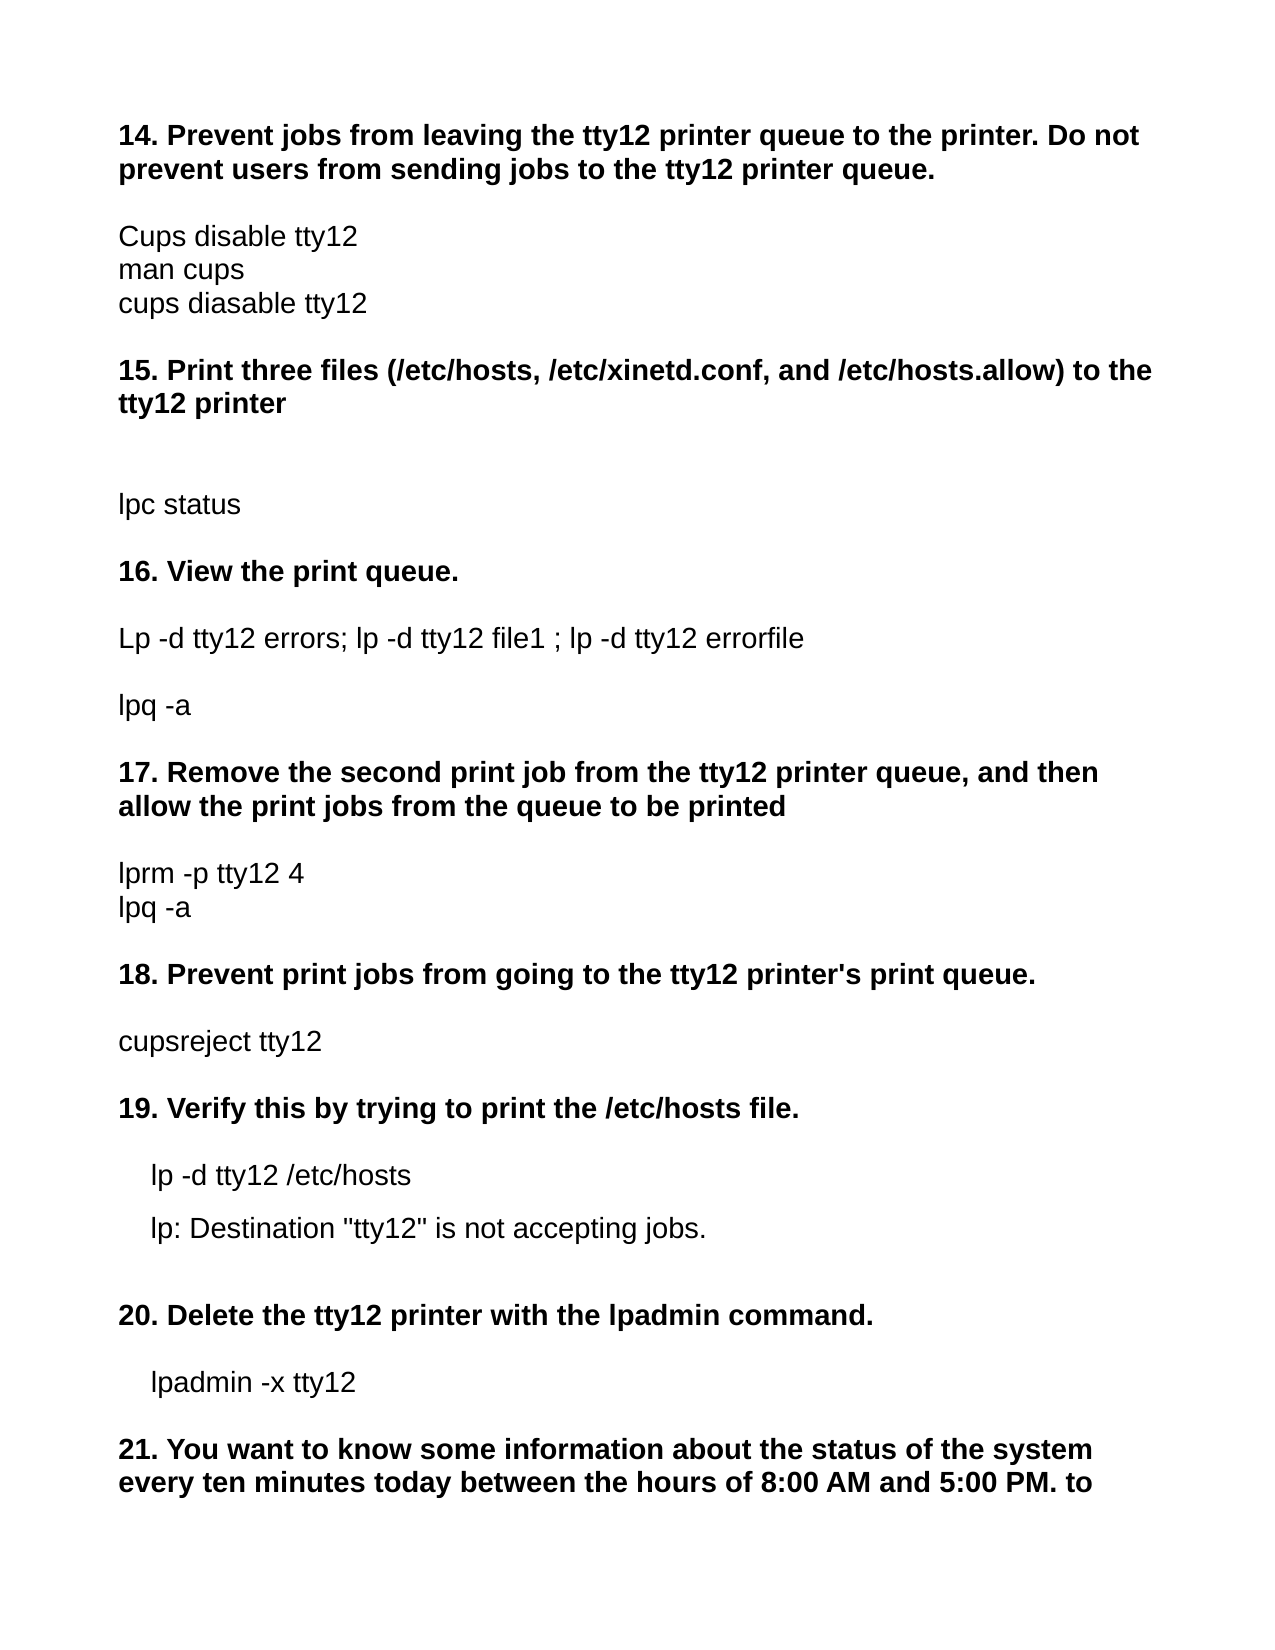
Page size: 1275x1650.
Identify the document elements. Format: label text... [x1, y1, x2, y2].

text cups diasable tty12 [118, 286, 1157, 319]
text Lp -d tty12 errors; lp -d tty12 file1 ; lp -d tty12 errorfile [118, 621, 1157, 655]
text 14. Prevent jobs from leaving the tty12 printer queue to the printer. Do not prevent users from sending jobs to the tty12 printer queue. [118, 118, 1157, 185]
text 19. Verify this by trying to print the /etc/hosts file. [118, 1091, 1157, 1124]
text lpq -a [118, 688, 1157, 722]
text man cups [118, 252, 1157, 286]
text 21. You want to know some information about the status of the system every ten minutes today between the hours of 8:00 AM and 5:00 PM. to [118, 1432, 1157, 1499]
text lpq -a [118, 889, 1157, 923]
text Cups disable tty12 [118, 219, 1157, 252]
text lp -d tty12 /etc/hosts [118, 1158, 1157, 1191]
text 16. View the print queue. [118, 554, 1157, 588]
text 17. Remove the second print job from the tty12 printer queue, and then allow the print jobs from the queue to be printed [118, 755, 1157, 822]
text lprm -p tty12 4 [118, 856, 1157, 889]
text 20. Delete the tty12 printer with the lpadmin command. [118, 1298, 1157, 1331]
text 18. Prevent print jobs from going to the tty12 printer's print queue. [118, 957, 1157, 990]
text 15. Print three files (/etc/hosts, /etc/xinetd.conf, and /etc/hosts.allow) to the tty12 printer [118, 353, 1157, 420]
text lpc status [118, 487, 1157, 521]
text cupsreject tty12 [118, 1024, 1157, 1057]
text lpadmin -x tty12 [118, 1365, 1157, 1398]
text lp: Destination "tty12" is not accepting jobs. [118, 1211, 1157, 1244]
